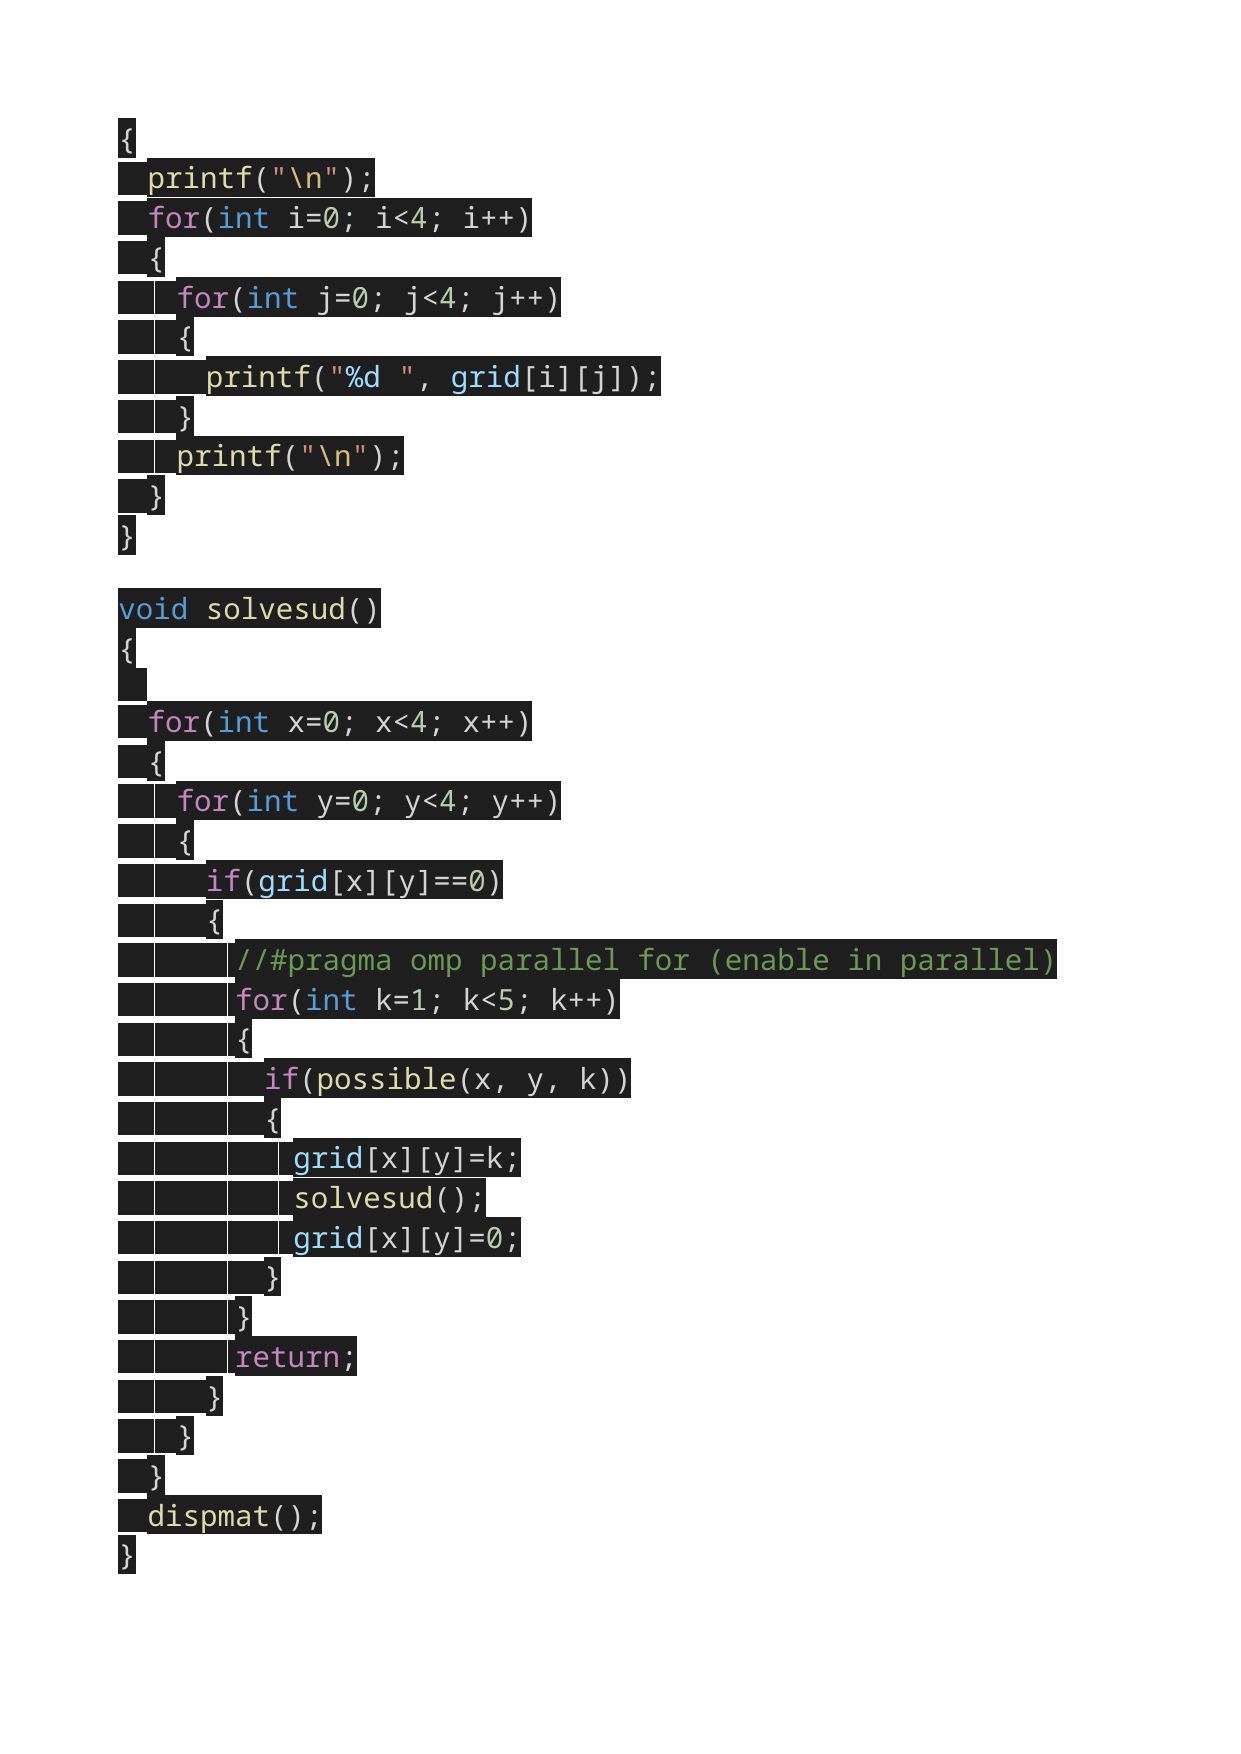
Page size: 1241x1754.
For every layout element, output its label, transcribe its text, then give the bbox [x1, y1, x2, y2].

text { [118, 741, 1122, 781]
text grid[x][y]=0; [118, 1217, 1122, 1257]
text printf("%d ", grid[i][j]); [118, 356, 1122, 396]
text { [118, 317, 1122, 356]
text } [118, 1257, 1122, 1296]
text { [118, 237, 1122, 277]
text } [118, 1376, 1122, 1416]
text { [118, 1098, 1122, 1138]
text printf("\n"); [118, 158, 1122, 197]
text { [118, 118, 1122, 158]
text } [118, 1296, 1122, 1336]
text { [118, 820, 1122, 860]
text //#pragma omp parallel for (enable in parallel) [118, 939, 1122, 979]
text printf("\n"); [118, 436, 1122, 475]
text } [118, 515, 1122, 555]
text if(possible(x, y, k)) [118, 1058, 1122, 1098]
text for(int j=0; j<4; j++) [118, 277, 1122, 317]
text { [118, 1019, 1122, 1058]
text { [118, 899, 1122, 939]
text { [118, 628, 1122, 668]
text } [118, 1455, 1122, 1495]
text for(int x=0; x<4; x++) [118, 701, 1122, 741]
text } [118, 475, 1122, 515]
text if(grid[x][y]==0) [118, 860, 1122, 899]
text grid[x][y]=k; [118, 1138, 1122, 1177]
text dispmat(); [118, 1495, 1122, 1534]
text } [118, 1416, 1122, 1455]
text for(int y=0; y<4; y++) [118, 781, 1122, 820]
text for(int i=0; i<4; i++) [118, 197, 1122, 237]
text } [118, 396, 1122, 436]
text solvesud(); [118, 1177, 1122, 1217]
text return; [118, 1336, 1122, 1376]
text void solvesud() [118, 588, 1122, 628]
text } [118, 1534, 1122, 1574]
text for(int k=1; k<5; k++) [118, 979, 1122, 1019]
